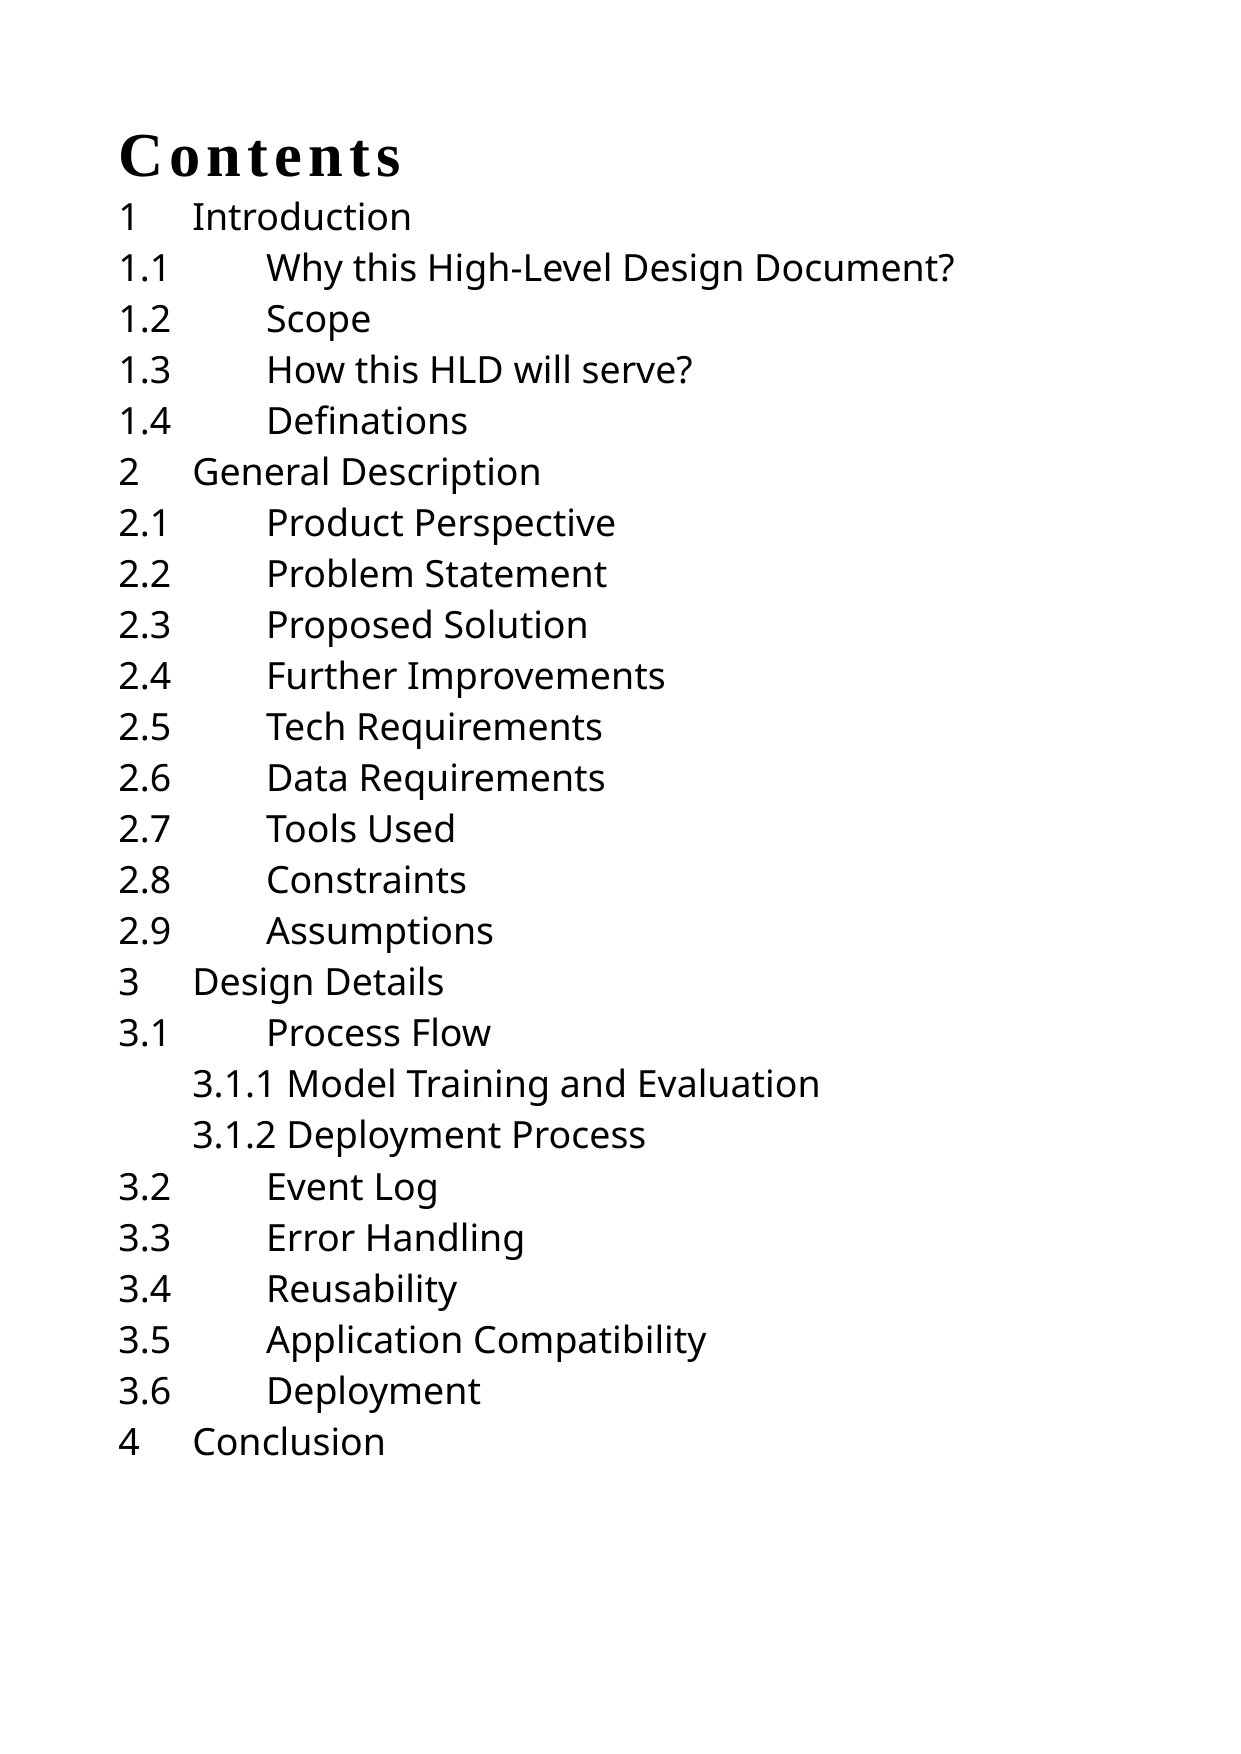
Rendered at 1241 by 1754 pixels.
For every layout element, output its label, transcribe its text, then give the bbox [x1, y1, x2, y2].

text 3.1.2 Deployment Process [118, 1109, 1122, 1160]
text 3.1 Process Flow [118, 1007, 1122, 1058]
text 1 Introduction [118, 190, 1122, 241]
text 2.2 Problem Statement [118, 547, 1122, 598]
text 4 Conclusion [118, 1415, 1122, 1466]
text 3.2 Event Log [118, 1160, 1122, 1211]
text 1.2 Scope [118, 292, 1122, 343]
text 2 General Description [118, 445, 1122, 496]
text 2.1 Product Perspective [118, 496, 1122, 547]
text 1.3 How this HLD will serve? [118, 343, 1122, 394]
text 2.8 Constraints [118, 854, 1122, 905]
text 3.4 Reusability [118, 1262, 1122, 1313]
text 1.1 Why this High-Level Design Document? [118, 241, 1122, 292]
text 2.5 Tech Requirements [118, 701, 1122, 752]
text 2.7 Tools Used [118, 803, 1122, 854]
text Contents [118, 118, 1122, 190]
text 3.1.1 Model Training and Evaluation [118, 1058, 1122, 1109]
text 2.3 Proposed Solution [118, 598, 1122, 649]
text 1.4 Definations [118, 394, 1122, 445]
text 3.6 Deployment [118, 1364, 1122, 1415]
text 3.3 Error Handling [118, 1211, 1122, 1262]
text 2.6 Data Requirements [118, 752, 1122, 803]
text 3.5 Application Compatibility [118, 1313, 1122, 1364]
text 3 Design Details [118, 956, 1122, 1007]
text 2.4 Further Improvements [118, 649, 1122, 701]
text 2.9 Assumptions [118, 905, 1122, 956]
